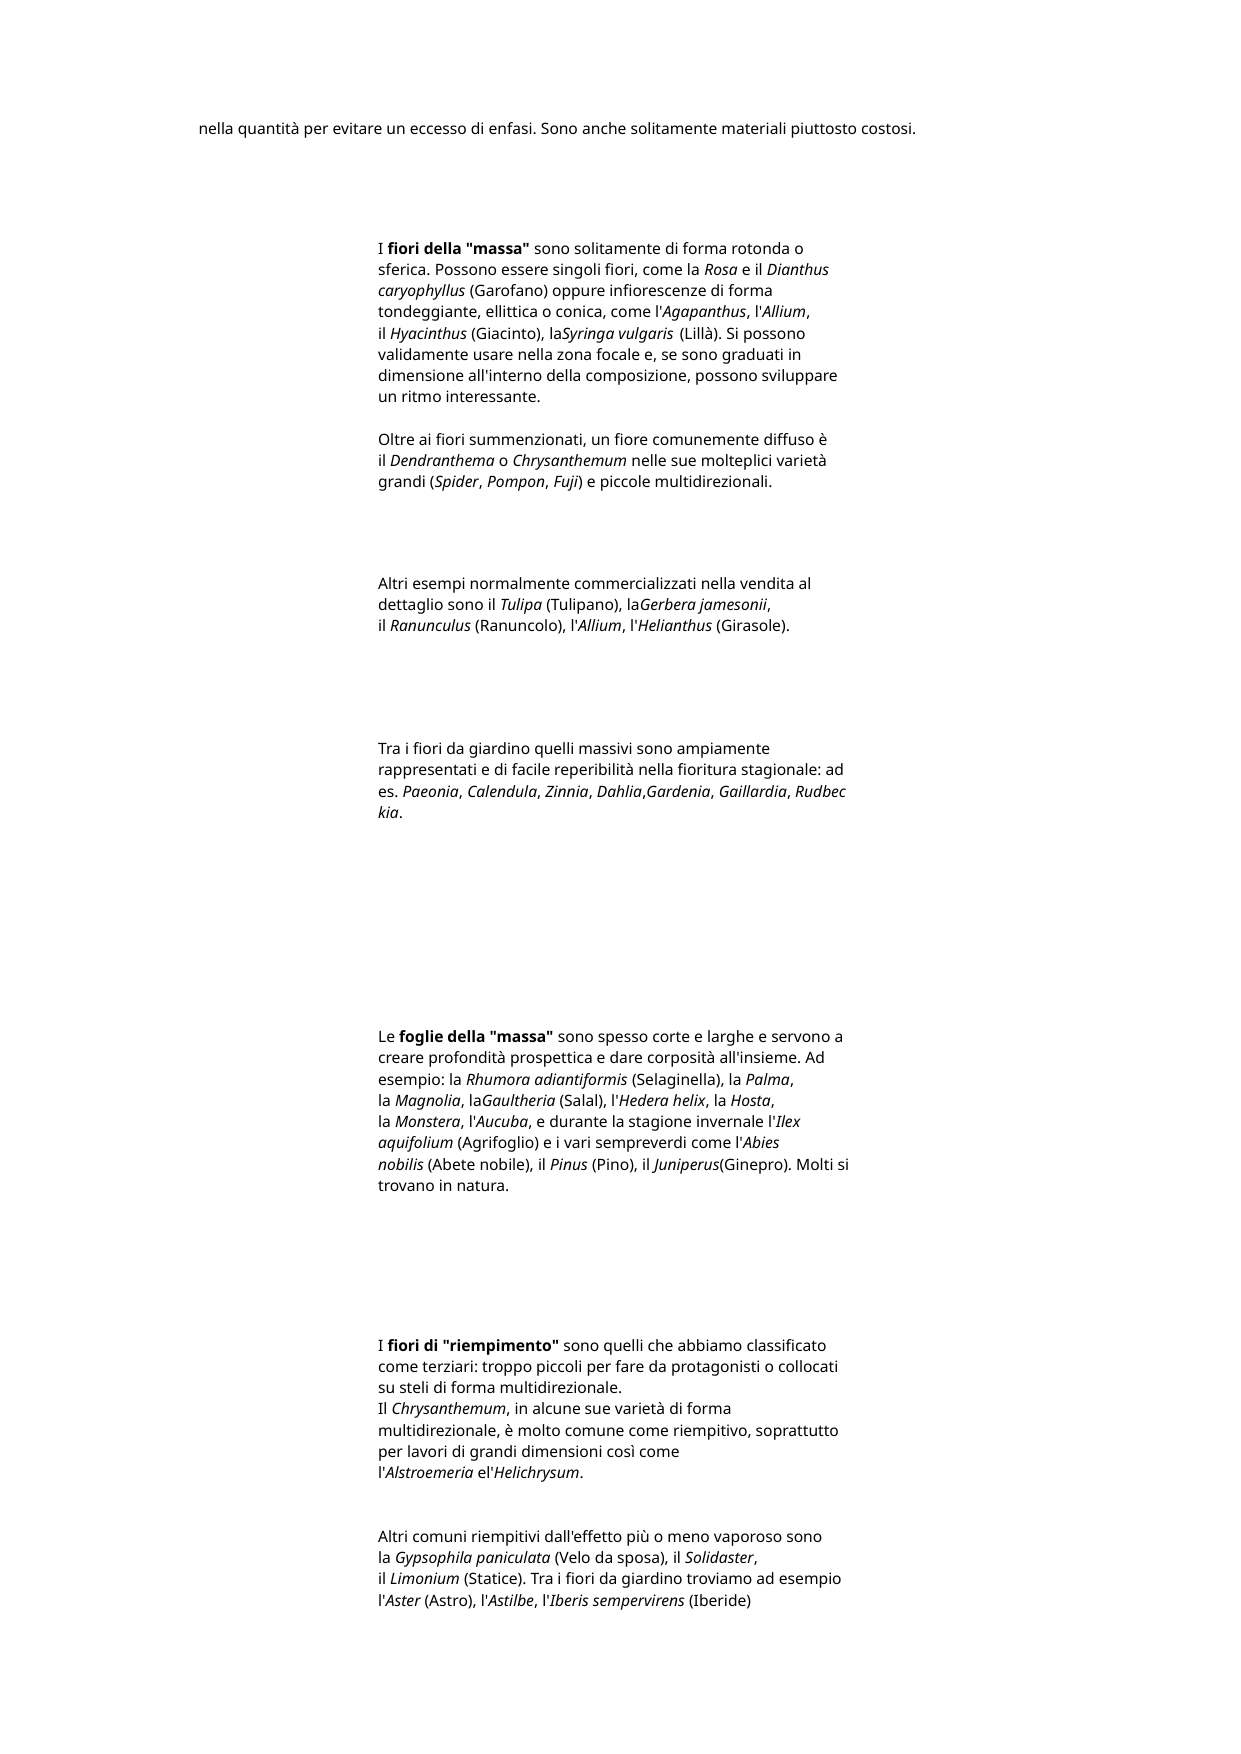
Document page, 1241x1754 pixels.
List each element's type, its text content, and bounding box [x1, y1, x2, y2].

table_header [876, 1026, 1039, 1196]
table_header I fiori della "massa" sono solitamente di forma rotonda o sferica. Possono essere singoli fiori, come la Rosa e il Dianthus caryophyllus (Garofano) oppure infiorescenze di forma tondeggiante, ellittica o conica, come l'Agapanthus, l'Allium, il Hyacinthus (Giacinto), laSyringa vulgaris (Lillà). Si possono validamente usare nella zona focale e, se sono graduati in dimensione all'interno della composizione, possono sviluppare un ritmo interessante. Oltre ai fiori summenzionati, un fiore comunemente diffuso è il Dendranthema o Chrysanthemum nelle sue molteplici varietà grandi (Spider, Pompon, Fuji) e piccole multidirezionali. Altri esempi normalmente commercializzati nella vendita al dettaglio sono il Tulipa (Tulipano), laGerbera jamesonii, il Ranunculus (Ranuncolo), l'Allium, l'Helianthus (Girasole). Tra i fiori da giardino quelli massivi sono ampiamente rappresentati e di facile reperibilità nella fioritura stagionale: ad es. Paeonia, Calendula, Zinnia, Dahlia,Gardenia, Gaillardia, Rudbeckia. [378, 238, 854, 997]
table_header [200, 619, 357, 776]
table_header Le foglie della "massa" sono spesso corte e larghe e servono a creare profondità prospettica e dare corposità all'insieme. Ad esempio: la Rhumora adiantiformis (Selaginella), la Palma, la Magnolia, laGaultheria (Salal), l'Hedera helix, la Hosta, la Monstera, l'Aucuba, e durante la stagione invernale l'Ilex aquifolium (Agrifoglio) e i vari sempreverdi come l'Abies nobilis (Abete nobile), il Pinus (Pino), il Juniperus(Ginepro). Molti si trovano in natura. [378, 1026, 856, 1196]
table_header [200, 1028, 357, 1184]
table_header I fiori di "riempimento" sono quelli che abbiamo classificato come terziari: troppo piccoli per fare da protagonisti o collocati su steli di forma multidirezionale. Il Chrysanthemum, in alcune sue varietà di forma multidirezionale, è molto comune come riempitivo, soprattutto per lavori di grandi dimensioni così come l'Alstroemeria el'Helichrysum. Altri comuni riempitivi dall'effetto più o meno vaporoso sono la Gypsophila paniculata (Velo da sposa), il Solidaster, il Limonium (Statice). Tra i fiori da giardino troviamo ad esempio l'Aster (Astro), l'Astilbe, l'Iberis sempervirens (Iberide) [378, 1334, 854, 1636]
table_header [879, 429, 1035, 586]
table_header [855, 238, 876, 997]
table_header nella quantità per evitare un eccesso di enfasi. Sono anche solitamente materiali piuttosto costosi. [198, 118, 1042, 1196]
table_header [200, 809, 357, 965]
table_header [879, 1028, 1035, 1184]
table_header [855, 1334, 876, 1636]
table_header [876, 238, 1039, 997]
table_header [198, 238, 378, 997]
table_header [879, 619, 1035, 776]
table_header [200, 240, 357, 396]
table_header [879, 240, 1035, 396]
table_header [879, 1336, 1035, 1493]
table_header [200, 429, 357, 586]
table_header [198, 1026, 378, 1196]
table_header [198, 1334, 378, 1636]
table_header [876, 1334, 1039, 1636]
table_header [879, 809, 1035, 965]
table_header [856, 1026, 876, 1196]
table_header [200, 1336, 357, 1493]
table_header [198, 1266, 1042, 1636]
